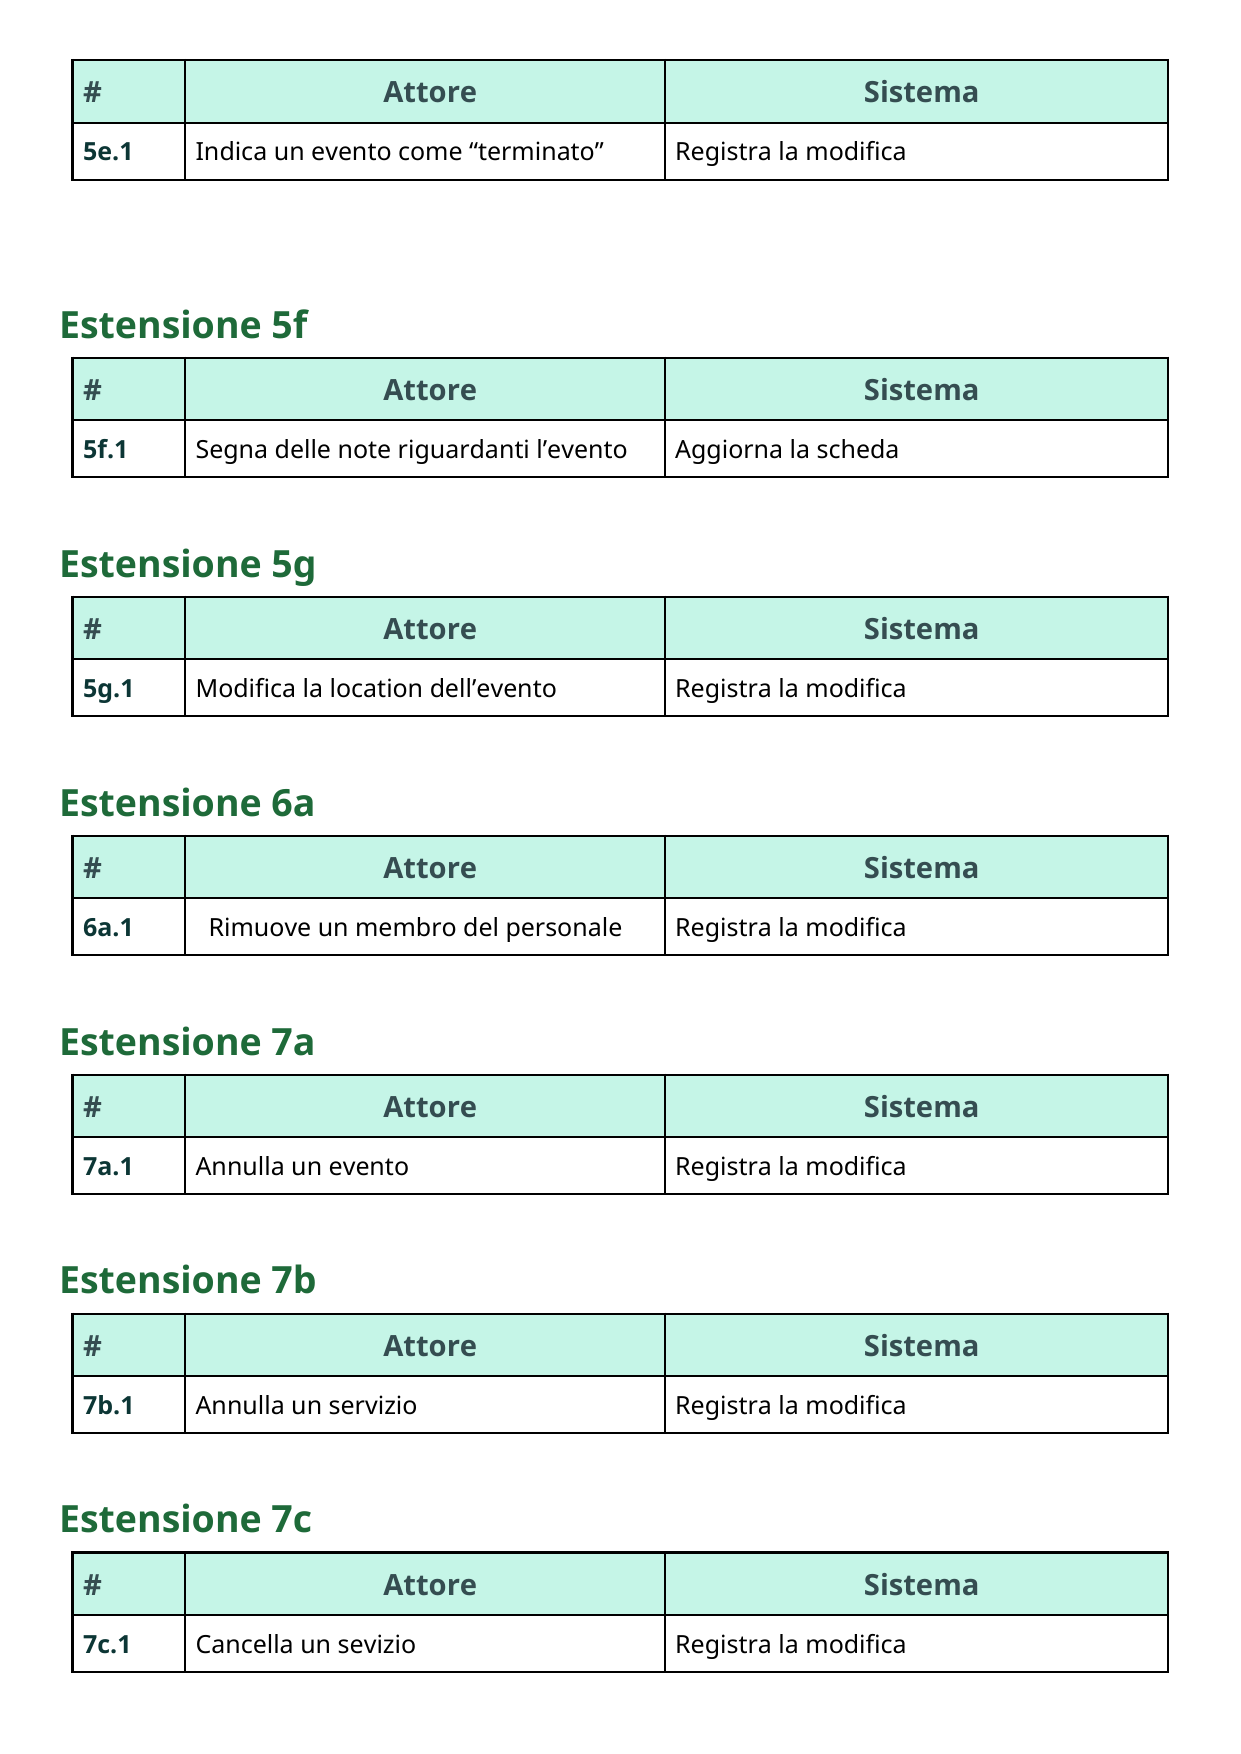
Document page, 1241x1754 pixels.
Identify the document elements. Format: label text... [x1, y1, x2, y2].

table_cell Annulla un evento [186, 1138, 664, 1193]
table_header Attore [186, 598, 664, 658]
table_header # [74, 1554, 184, 1614]
table_cell 6a.1 [74, 899, 184, 954]
table_header Sistema [666, 1076, 1167, 1136]
table_header Sistema [666, 61, 1167, 122]
table_header Attore [186, 359, 664, 419]
table_cell Annulla un servizio [186, 1377, 664, 1432]
table_header # [74, 837, 184, 897]
table_header # [74, 61, 184, 122]
text Estensione 5f [59, 298, 1181, 349]
table_cell Modifica la location dell’evento [186, 660, 664, 715]
text Estensione 7a [59, 1015, 1181, 1066]
table_cell Registra la modifica [666, 899, 1167, 954]
table_cell Segna delle note riguardanti l’evento [186, 421, 664, 476]
text Estensione 6a [59, 776, 1181, 827]
table_header Sistema [666, 1554, 1167, 1614]
table_cell Rimuove un membro del personale [186, 899, 664, 954]
table_cell Aggiorna la scheda [666, 421, 1167, 476]
table_header Sistema [666, 837, 1167, 897]
table_header Sistema [666, 359, 1167, 419]
table_cell Registra la modifica [666, 1138, 1167, 1193]
table_header # [74, 1076, 184, 1136]
table_cell Cancella un sevizio [186, 1616, 664, 1671]
text Estensione 7c [59, 1493, 1181, 1544]
table_header Attore [186, 1076, 664, 1136]
table_header Attore [186, 61, 664, 122]
table_cell 7b.1 [74, 1377, 184, 1432]
table_header Attore [186, 1554, 664, 1614]
table_cell 7a.1 [74, 1138, 184, 1193]
table_header Attore [186, 1315, 664, 1375]
table_cell Indica un evento come “terminato” [186, 124, 664, 178]
table_cell Registra la modifica [666, 124, 1167, 178]
table_cell Registra la modifica [666, 660, 1167, 715]
table_cell 5f.1 [74, 421, 184, 476]
table_header Attore [186, 837, 664, 897]
text Estensione 7b [59, 1254, 1181, 1305]
table_cell 5e.1 [74, 124, 184, 178]
table_header # [74, 359, 184, 419]
table_cell Registra la modifica [666, 1616, 1167, 1671]
table_header # [74, 1315, 184, 1375]
text Estensione 5g [59, 537, 1181, 588]
table_header # [74, 598, 184, 658]
table_cell 7c.1 [74, 1616, 184, 1671]
table_header Sistema [666, 598, 1167, 658]
table_cell Registra la modifica [666, 1377, 1167, 1432]
table_cell 5g.1 [74, 660, 184, 715]
table_header Sistema [666, 1315, 1167, 1375]
